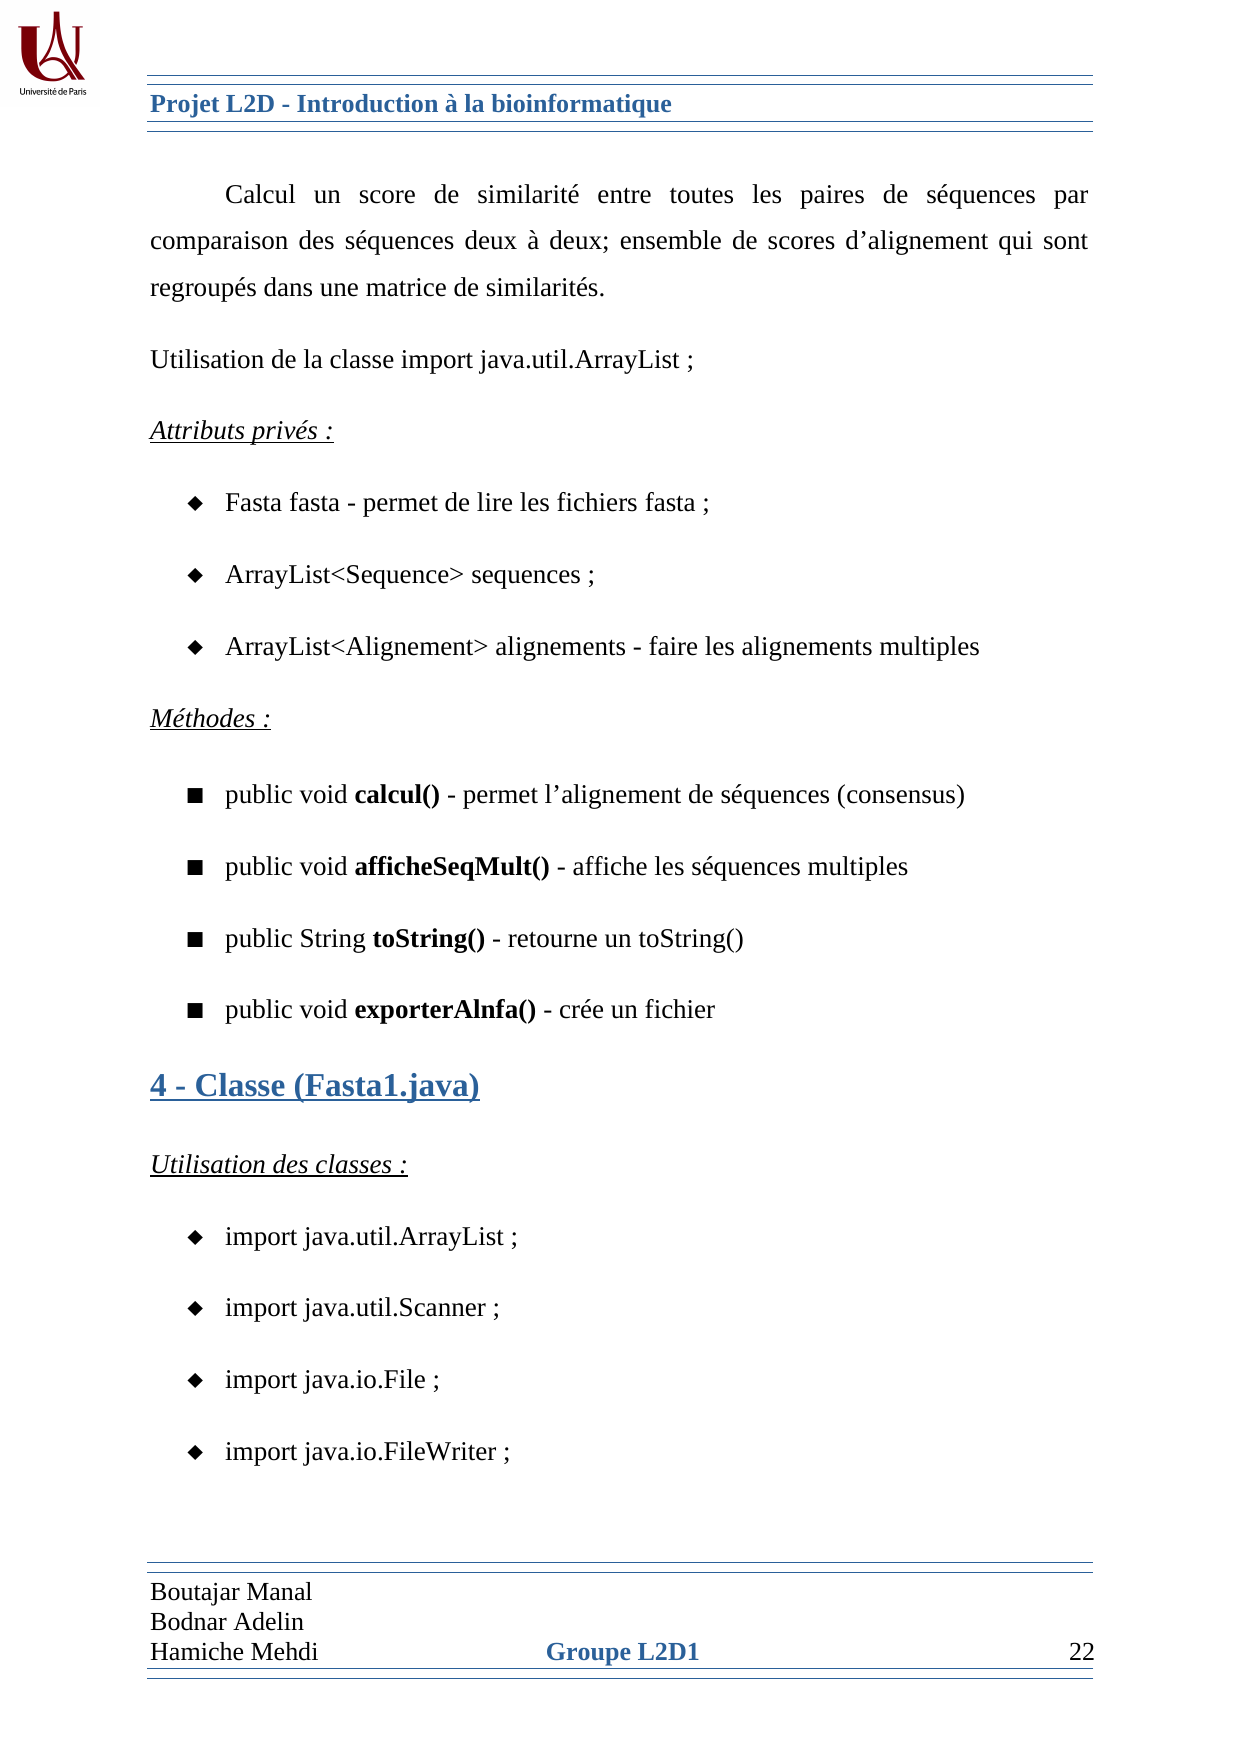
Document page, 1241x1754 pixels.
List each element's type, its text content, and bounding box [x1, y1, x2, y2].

list import java.io.FileWriter ; [187, 1435, 1090, 1466]
text 4 - Classe (Fasta1.java) [150, 1065, 1090, 1104]
list public void afficheSeqMult() - affiche les séquences multiples [187, 850, 1090, 881]
list ArrayList<Sequence> sequences ; [187, 558, 1090, 589]
list import java.util.ArrayList ; [187, 1219, 1090, 1251]
text Utilisation de la classe import java.util.ArrayList ; [150, 343, 1090, 374]
picture [0, 0, 101, 107]
list public String toString() - retourne un toString() [187, 922, 1090, 953]
list import java.util.Scanner ; [187, 1291, 1090, 1323]
text Calcul un score de similarité entre toutes les paires de séquences par comparaison des séquences deux à deux; ensemble de scores d’alignement qui sont regroupés dans une matrice de similarités. [150, 178, 1090, 302]
text Utilisation des classes : [150, 1148, 1090, 1179]
text Méthodes : [271, 702, 1090, 733]
list ArrayList<Alignement> alignements - faire les alignements multiples [187, 630, 1090, 661]
list import java.io.File ; [187, 1363, 1090, 1394]
text Attributs privés : [150, 414, 1090, 446]
list Fasta fasta - permet de lire les fichiers fasta ; [187, 486, 1090, 517]
list public void exporterAlnfa() - crée un fichier [187, 993, 1090, 1025]
list public void calcul() - permet l’alignement de séquences (consensus) [187, 778, 1090, 809]
